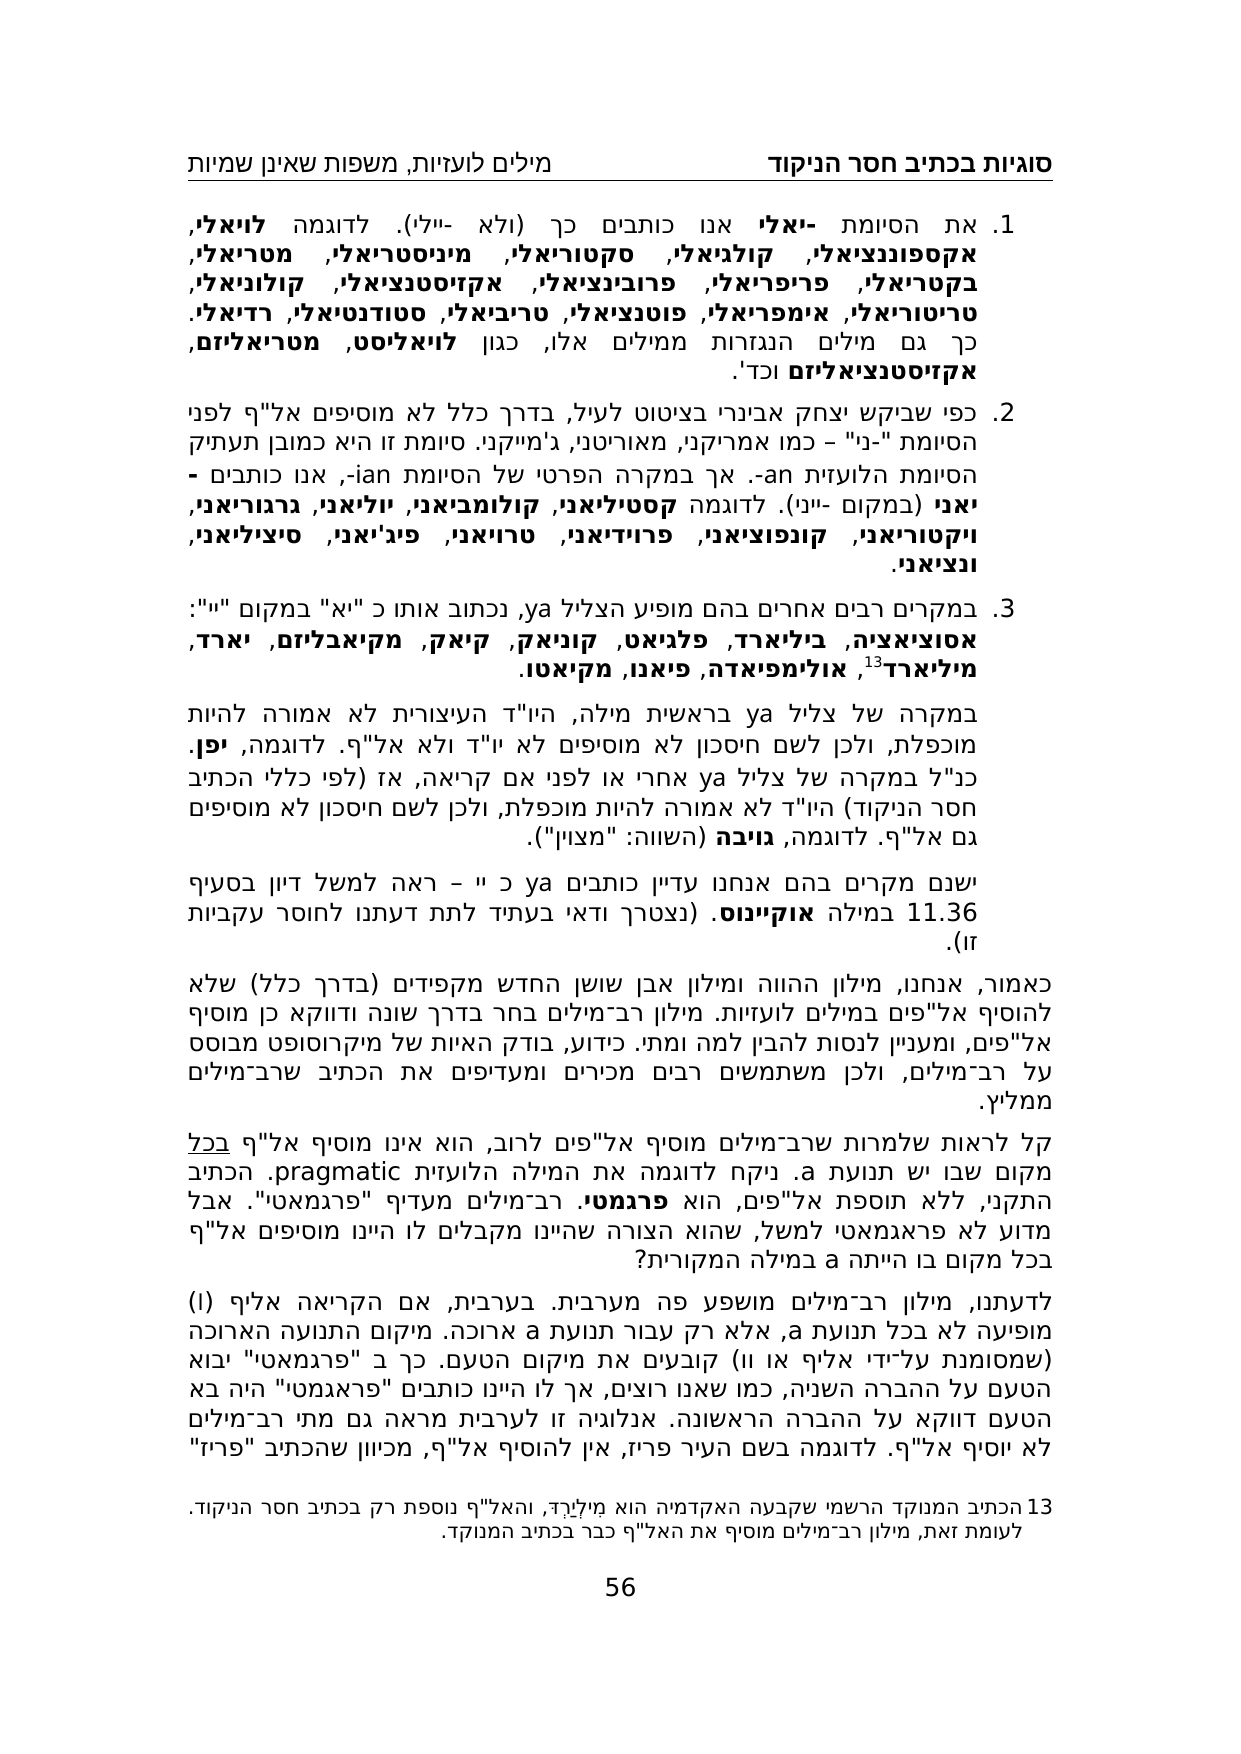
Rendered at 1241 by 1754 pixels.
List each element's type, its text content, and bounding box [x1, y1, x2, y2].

list כפי שביקש יצחק אבינרי בציטוט לעיל, בדרך כלל לא מוסיפים אל"ף לפני הסיומת "-ני" – כמו אמריקני, מאוריטני, ג'מייקני. סיומת זו היא כמובן תעתיק הסיומת הלועזית an-. אך במקרה הפרטי של הסיומת ian-, אנו כותבים -יאני (במקום -ייני). לדוגמה קסטיליאני, קולומביאני, יוליאני, גרגוריאני, ויקטוריאני, קונפוציאני, פרוידיאני, טרויאני, פיג'יאני, סיציליאני, ונציאני. [187, 398, 1016, 578]
list במקרים רבים אחרים בהם מופיע הצליל ya, נכתוב אותו כ "יא" במקום "יי": אסוציאציה, ביליארד, פלגיאט, קוניאק, קיאק, מקיאבליזם, יארד, מיליארד, אולימפיאדה, פיאנו, מקיאטו. [187, 591, 1016, 683]
list את הסיומת -יאלי אנו כותבים כך (ולא -יילי). לדוגמה לויאלי, אקספוננציאלי, קולגיאלי, סקטוריאלי, מיניסטריאלי, מטריאלי, בקטריאלי, פריפריאלי, פרובינציאלי, אקזיסטנציאלי, קולוניאלי, טריטוריאלי, אימפריאלי, פוטנציאלי, טריביאלי, סטודנטיאלי, רדיאלי. כך גם מילים הנגזרות ממילים אלו, כגון לויאליסט, מטריאליזם, אקזיסטנציאליזם וכד'. [187, 210, 1016, 386]
list במקרה של צליל ya בראשית מילה, היו"ד העיצורית לא אמורה להיות מוכפלת, ולכן לשם חיסכון לא מוסיפים לא יו"ד ולא אל"ף. לדוגמה, יפן. כנ"ל במקרה של צליל ya אחרי או לפני אם קריאה, אז (לפי כללי הכתיב חסר הניקוד) היו"ד לא אמורה להיות מוכפלת, ולכן לשם חיסכון לא מוסיפים גם אל"ף. לדוגמה, גויבה (השווה: "מצוין"). [187, 696, 1016, 852]
text קל לראות שלמרות שרב־מילים מוסיף אל"פים לרוב, הוא אינו מוסיף אל"ף בכל מקום שבו יש תנועת a. ניקח לדוגמה את המילה הלועזית pragmatic. הכתיב התקני, ללא תוספת אל"פים, הוא פרגמטי. רב־מילים מעדיף "פרגמאטי". אבל מדוע לא פראגמאטי למשל, שהוא הצורה שהיינו מקבלים לו היינו מוסיפים אל"ף בכל מקום בו הייתה a במילה המקורית? [187, 1128, 1053, 1274]
text כאמור, אנחנו, מילון ההווה ומילון אבן שושן החדש מקפידים (בדרך כלל) שלא להוסיף אל"פים במילים לועזיות. מילון רב־מילים בחר בדרך שונה ודווקא כן מוסיף אל"פים, ומעניין לנסות להבין למה ומתי. כידוע, בודק האיות של מיקרוסופט מבוסס על רב־מילים, ולכן משתמשים רבים מכירים ומעדיפים את הכתיב שרב־מילים ממליץ. [187, 969, 1053, 1116]
text לדעתנו, מילון רב־מילים מושפע פה מערבית. בערבית, אם הקריאה אליף (ا) מופיעה לא בכל תנועת a, אלא רק עבור תנועת a ארוכה. מיקום התנועה הארוכה (שמסומנת על־ידי אליף או וו) קובעים את מיקום הטעם. כך ב "פרגמאטי" יבוא הטעם על ההברה השניה, כמו שאנו רוצים, אך לו היינו כותבים "פראגמטי" היה בא הטעם דווקא על ההברה הראשונה. אנלוגיה זו לערבית מראה גם מתי רב־מילים לא יוסיף אל"ף. לדוגמה בשם העיר פריז, אין להוסיף אל"ף, מכיוון שהכתיב "פריז" [187, 1287, 1053, 1462]
list ישנם מקרים בהם אנחנו עדיין כותבים ya כ יי – ראה למשל דיון בסעיף 11.36 במילה אוקיינוס. (נצטרך ודאי בעתיד לתת דעתנו לחוסר עקביות זו). [187, 864, 1016, 957]
list הכתיב המנוקד הרשמי שקבעה האקדמיה הוא מִילְיַרְדּ, והאל"ף נוספת רק בכתיב חסר הניקוד. לעומת זאת, מילון רב־מילים מוסיף את האל"ף כבר בכתיב המנוקד. [187, 1495, 1053, 1543]
